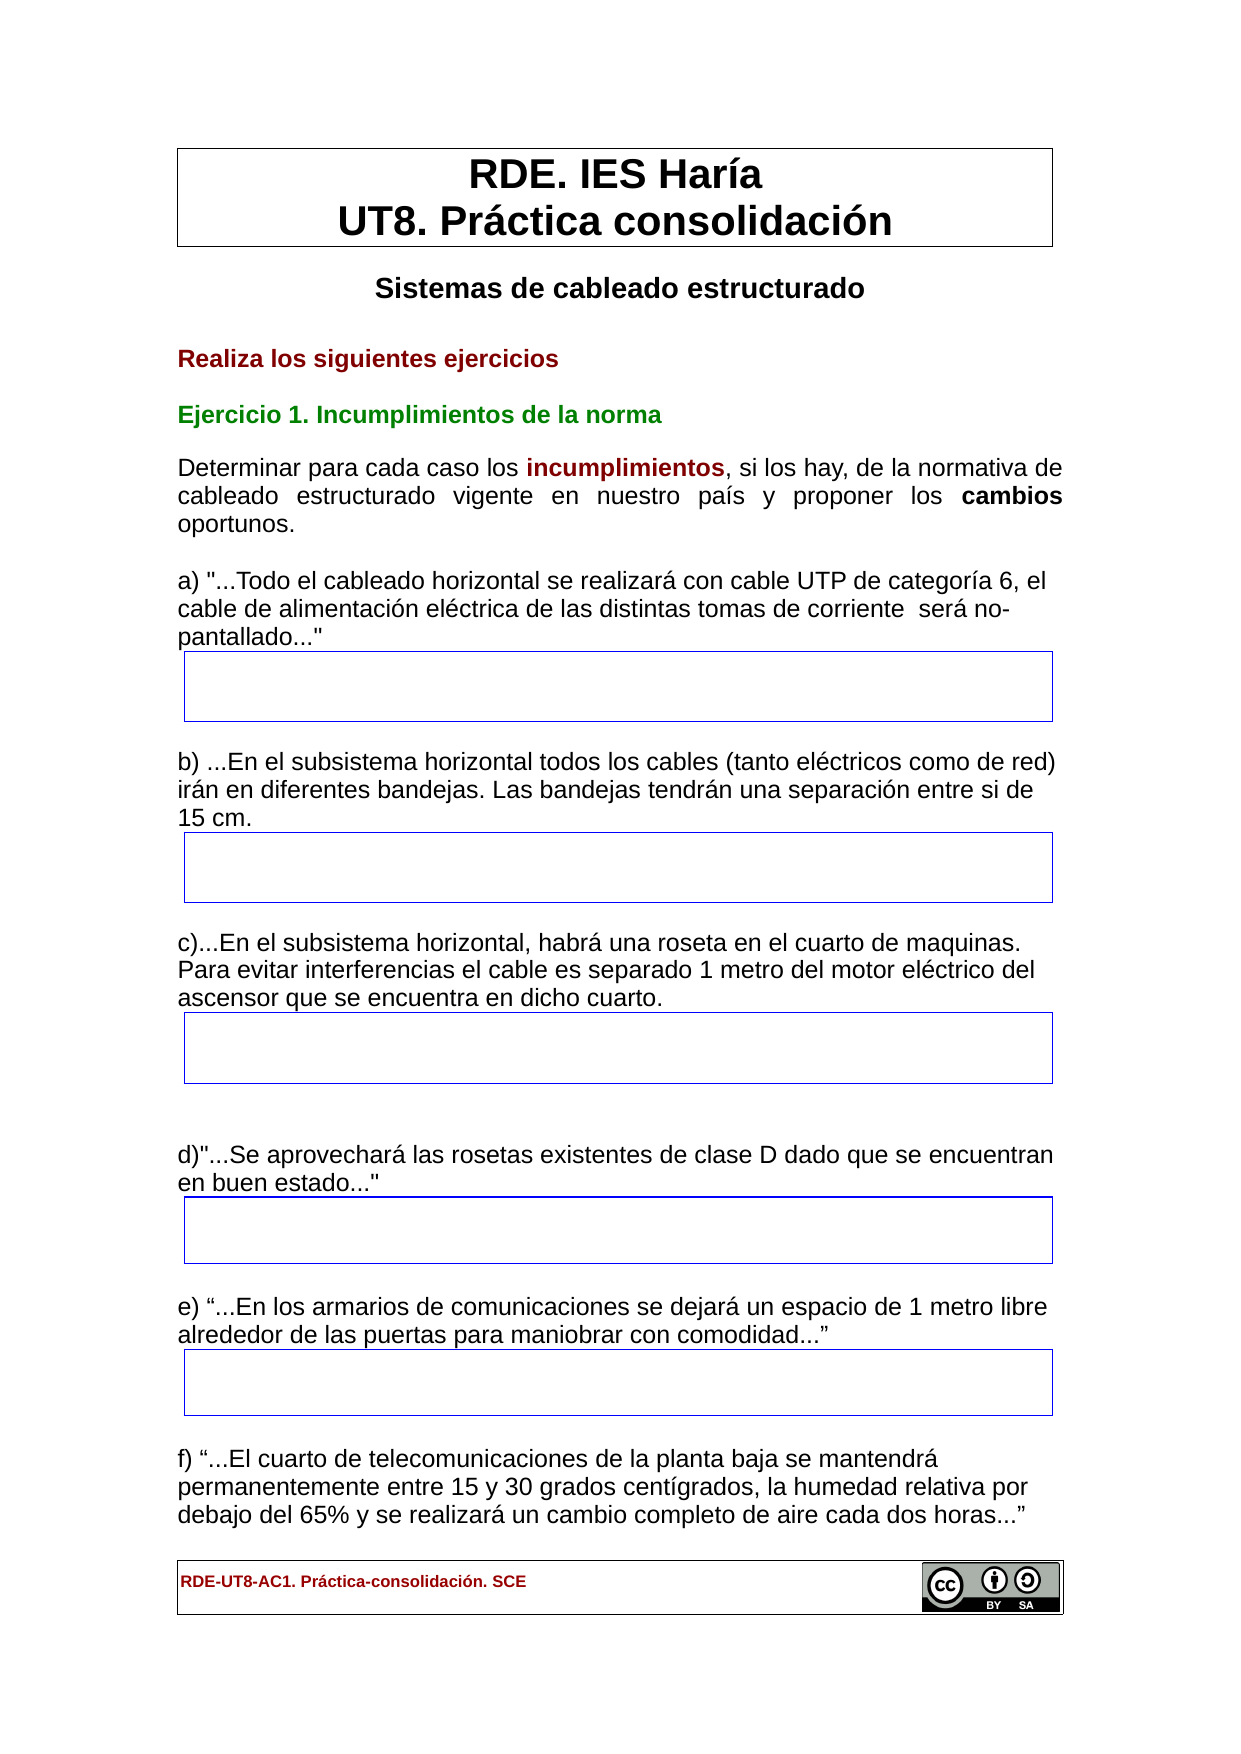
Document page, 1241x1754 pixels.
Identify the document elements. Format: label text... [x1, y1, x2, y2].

table_header [185, 833, 1052, 902]
subtitle Sistemas de cableado estructurado [177, 272, 1063, 304]
text Realiza los siguientes ejercicios [177, 345, 1063, 373]
picture [922, 1562, 1060, 1612]
text UT8. Práctica consolidación [178, 194, 1052, 246]
text a) "...Todo el cableado horizontal se realizará con cable UTP de categoría 6, el cable de alimentación eléctrica de las distintas tomas de corriente será no-pantallado..." [177, 567, 1063, 651]
text c)...En el subsistema horizontal, habrá una roseta en el cuarto de maquinas. Para evitar interferencias el cable es separado 1 metro del motor eléctrico del ascensor que se encuentra en dicho cuarto. [177, 928, 1063, 1012]
text RDE. IES Haría [178, 149, 1052, 194]
table_header [185, 1350, 1052, 1414]
table_header [185, 652, 1052, 721]
text Determinar para cada caso los incumplimientos, si los hay, de la normativa de cableado estructurado vigente en nuestro país y proponer los cambios oportunos. [177, 454, 1063, 538]
table_header [185, 1013, 1052, 1082]
text e) “...En los armarios de comunicaciones se dejará un espacio de 1 metro libre alrededor de las puertas para maniobrar con comodidad...” [177, 1293, 1063, 1348]
text b) ...En el subsistema horizontal todos los cables (tanto eléctricos como de red) irán en diferentes bandejas. Las bandejas tendrán una separación entre si de 15 cm. [177, 748, 1063, 832]
text f) “...El cuarto de telecomunicaciones de la planta baja se mantendrá permanentemente entre 15 y 30 grados centígrados, la humedad relativa por debajo del 65% y se realizará un cambio completo de aire cada dos horas...” [177, 1445, 1063, 1528]
text Ejercicio 1. Incumplimientos de la norma [177, 401, 1063, 429]
table_header [185, 1198, 1052, 1262]
text d)"...Se aprovechará las rosetas existentes de clase D dado que se encuentran en buen estado..." [177, 1141, 1063, 1196]
